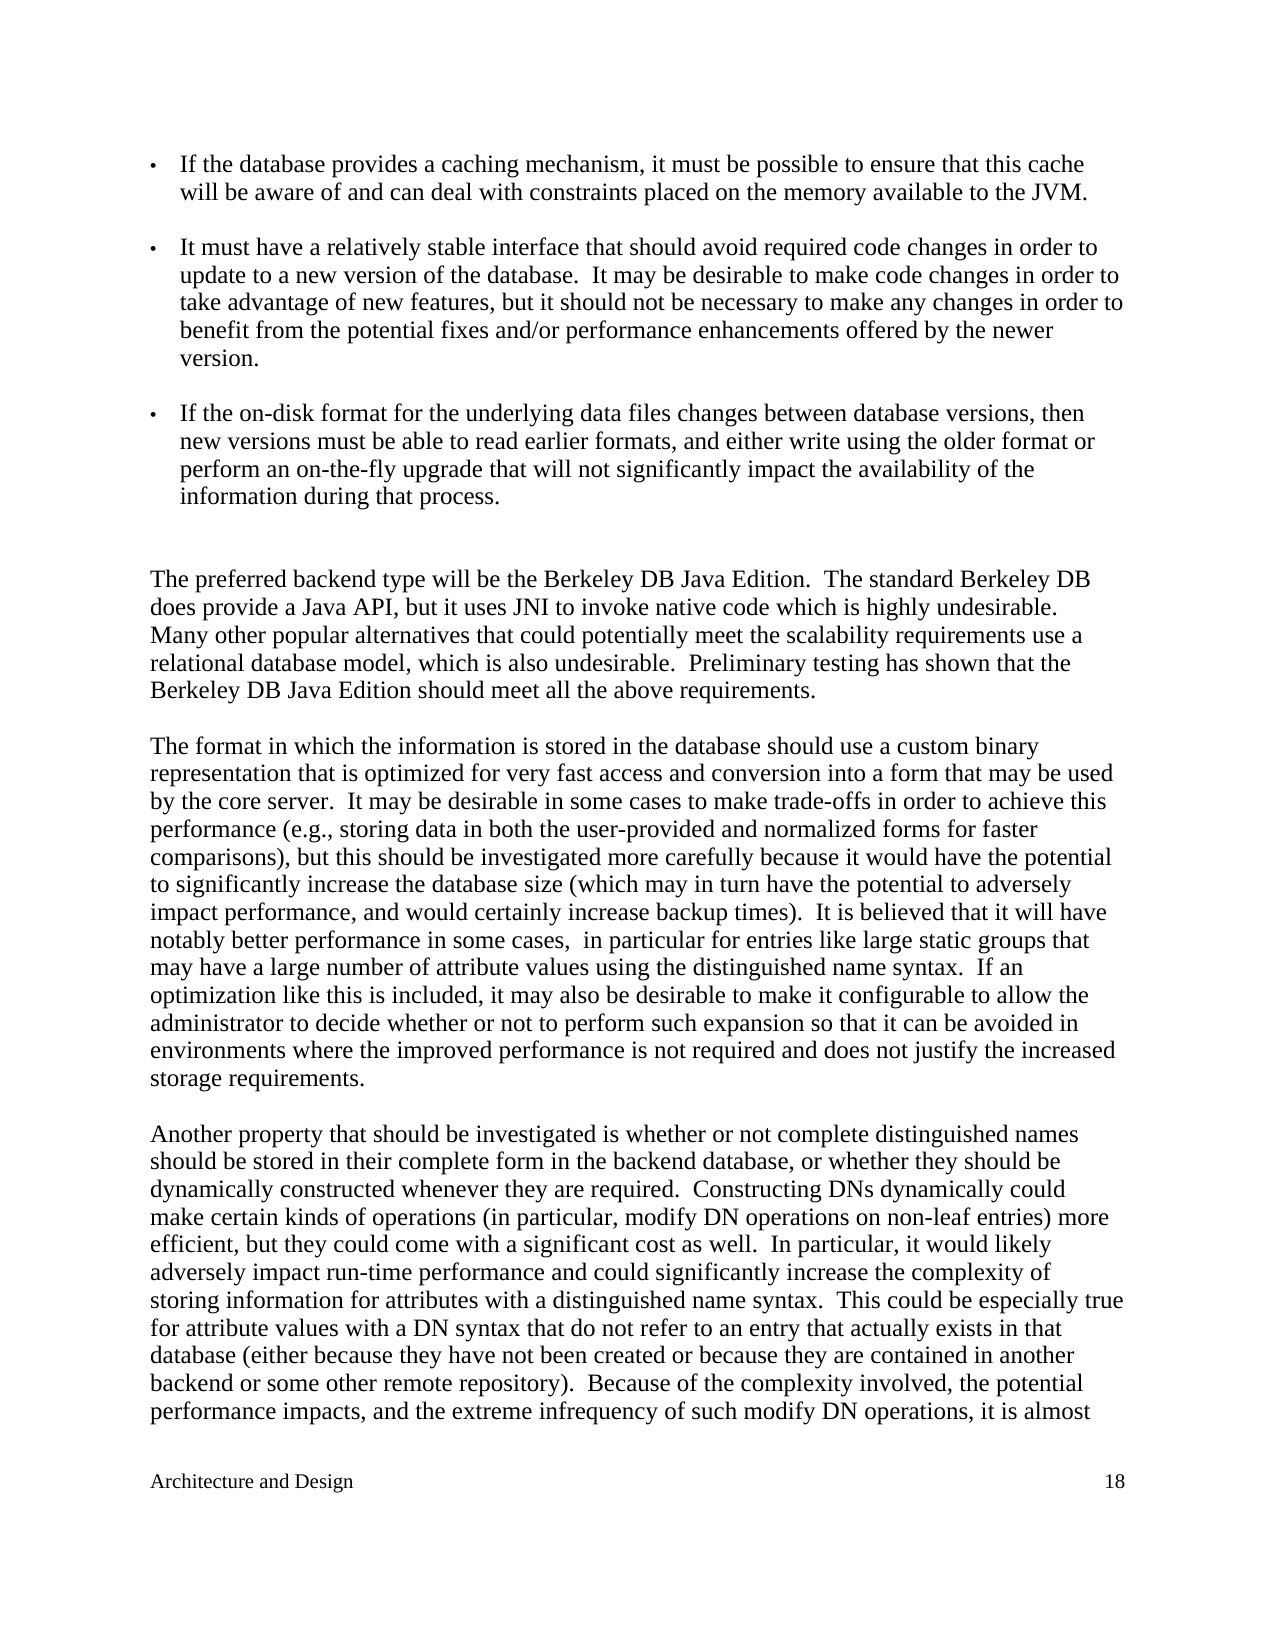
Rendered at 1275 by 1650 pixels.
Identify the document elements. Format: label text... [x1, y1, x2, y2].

list It must have a relatively stable interface that should avoid required code changes in order to update to a new version of the database. It may be desirable to make code changes in order to take advantage of new features, but it should not be necessary to make any changes in order to benefit from the potential fixes and/or performance enhancements offered by the newer version. [150, 233, 1125, 372]
list If the on-disk format for the underlying data files changes between database versions, then new versions must be able to read earlier formats, and either write using the older format or perform an on-the-fly upgrade that will not significantly impact the availability of the information during that process. [150, 399, 1125, 510]
text The preferred backend type will be the Berkeley DB Java Edition. The standard Berkeley DB does provide a Java API, but it uses JNI to invoke native code which is highly undesirable. Many other popular alternatives that could potentially meet the scalability requirements use a relational database model, which is also undesirable. Preliminary testing has shown that the Berkeley DB Java Edition should meet all the above requirements. [150, 566, 1125, 704]
list If the database provides a caching mechanism, it must be possible to ensure that this cache will be aware of and can deal with constraints placed on the memory available to the JVM. [150, 150, 1125, 205]
text Another property that should be investigated is whether or not complete distinguished names should be stored in their complete form in the backend database, or whether they should be dynamically constructed whenever they are required. Constructing DNs dynamically could make certain kinds of operations (in particular, modify DN operations on non-leaf entries) more efficient, but they could come with a significant cost as well. In particular, it would likely adversely impact run-time performance and could significantly increase the complexity of storing information for attributes with a distinguished name syntax. This could be especially true for attribute values with a DN syntax that do not refer to an entry that actually exists in that database (either because they have not been created or because they are contained in another backend or some other remote repository). Because of the complexity involved, the potential performance impacts, and the extreme infrequency of such modify DN operations, it is almost [150, 1120, 1125, 1424]
text The format in which the information is stored in the database should use a custom binary representation that is optimized for very fast access and conversion into a form that may be used by the core server. It may be desirable in some cases to make trade-offs in order to achieve this performance (e.g., storing data in both the user-provided and normalized forms for faster comparisons), but this should be investigated more carefully because it would have the potential to significantly increase the database size (which may in turn have the potential to adversely impact performance, and would certainly increase backup times). It is believed that it will have notably better performance in some cases, in particular for entries like large static groups that may have a large number of attribute values using the distinguished name syntax. If an optimization like this is included, it may also be desirable to make it configurable to allow the administrator to decide whether or not to perform such expansion so that it can be avoided in environments where the improved performance is not required and does not justify the increased storage requirements. [150, 732, 1125, 1092]
